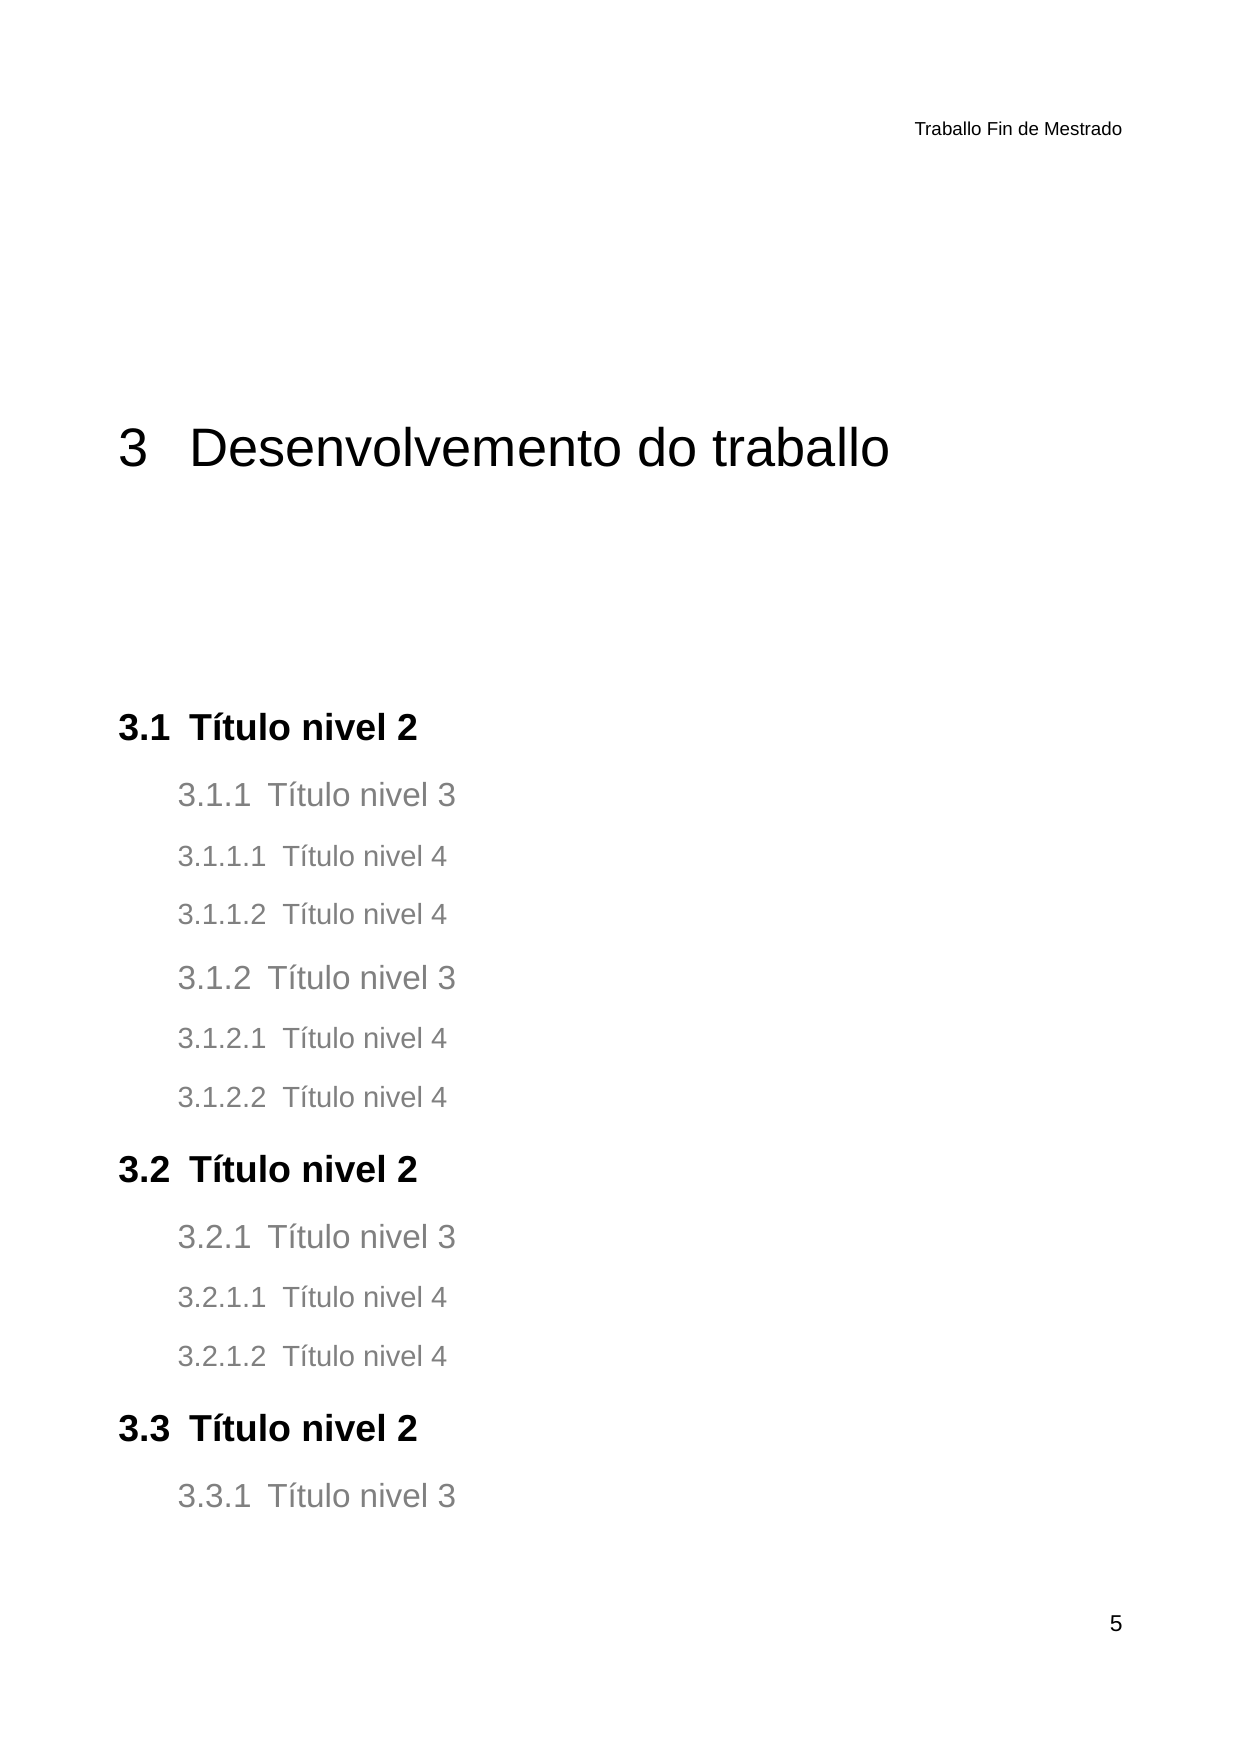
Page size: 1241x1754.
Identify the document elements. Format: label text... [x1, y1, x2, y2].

subtitle Título nivel 2 [118, 705, 1122, 748]
subtitle Desenvolvemento do traballo [118, 415, 1122, 478]
subtitle Título nivel 4 [177, 1280, 1122, 1314]
subtitle Título nivel 2 [118, 1406, 1122, 1449]
subtitle Título nivel 4 [177, 1080, 1122, 1113]
subtitle Título nivel 3 [177, 1476, 1122, 1514]
subtitle Título nivel 4 [177, 897, 1122, 931]
subtitle Título nivel 4 [177, 1021, 1122, 1055]
subtitle Título nivel 3 [177, 775, 1122, 814]
subtitle Título nivel 4 [177, 1339, 1122, 1372]
subtitle Título nivel 3 [177, 1217, 1122, 1255]
subtitle Título nivel 4 [177, 839, 1122, 872]
subtitle Título nivel 3 [177, 958, 1122, 996]
subtitle Título nivel 2 [118, 1147, 1122, 1190]
